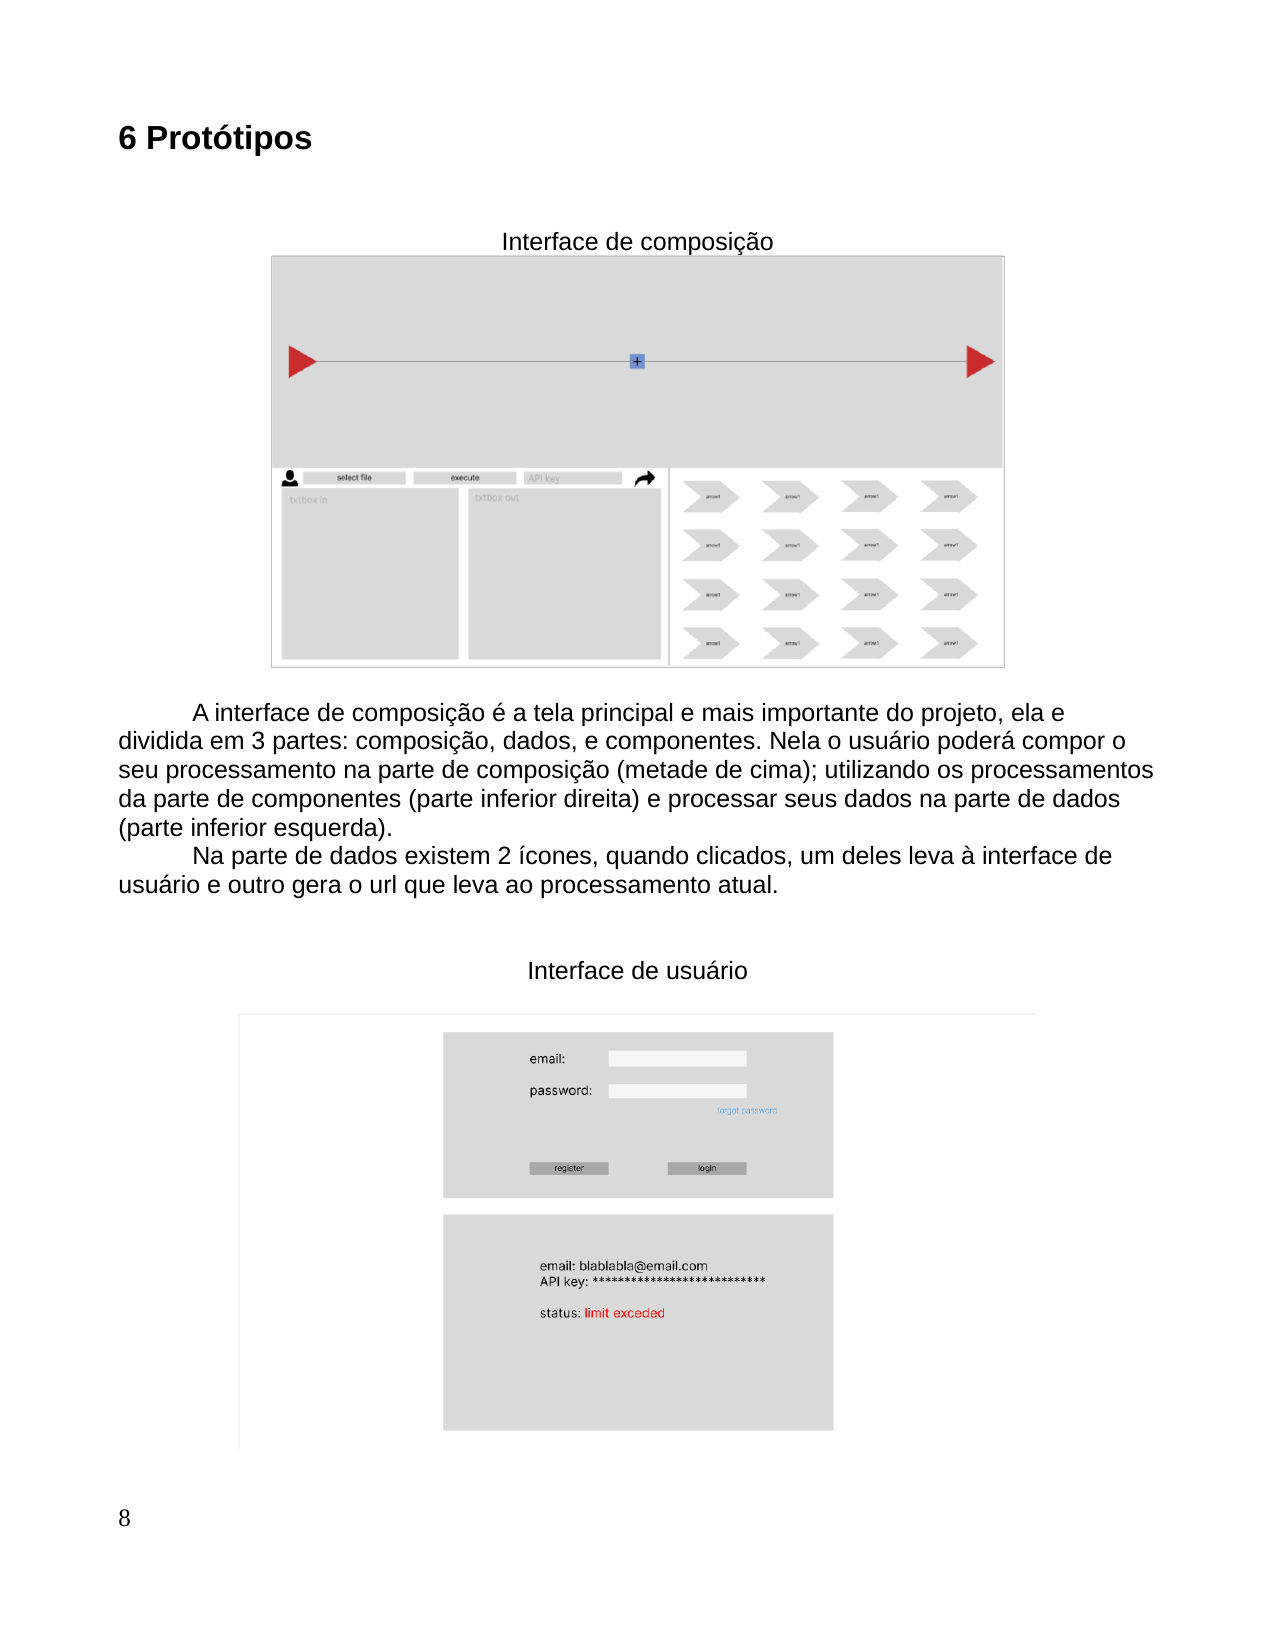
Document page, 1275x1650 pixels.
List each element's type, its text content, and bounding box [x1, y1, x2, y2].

picture [237, 1013, 1038, 1449]
subtitle 6 Protótipos [118, 118, 1157, 157]
text Na parte de dados existem 2 ícones, quando clicados, um deles leva à interface de usuário e outro gera o url que leva ao processamento atual. [118, 841, 1157, 899]
picture [269, 255, 1005, 669]
text A interface de composição é a tela principal e mais importante do projeto, ela e dividida em 3 partes: composição, dados, e componentes. Nela o usuário poderá compor o seu processamento na parte de composição (metade de cima); utilizando os processamentos da parte de componentes (parte inferior direita) e processar seus dados na parte de dados (parte inferior esquerda). [118, 698, 1157, 841]
text Interface de usuário [118, 956, 1157, 985]
text Interface de composição [118, 227, 1157, 255]
